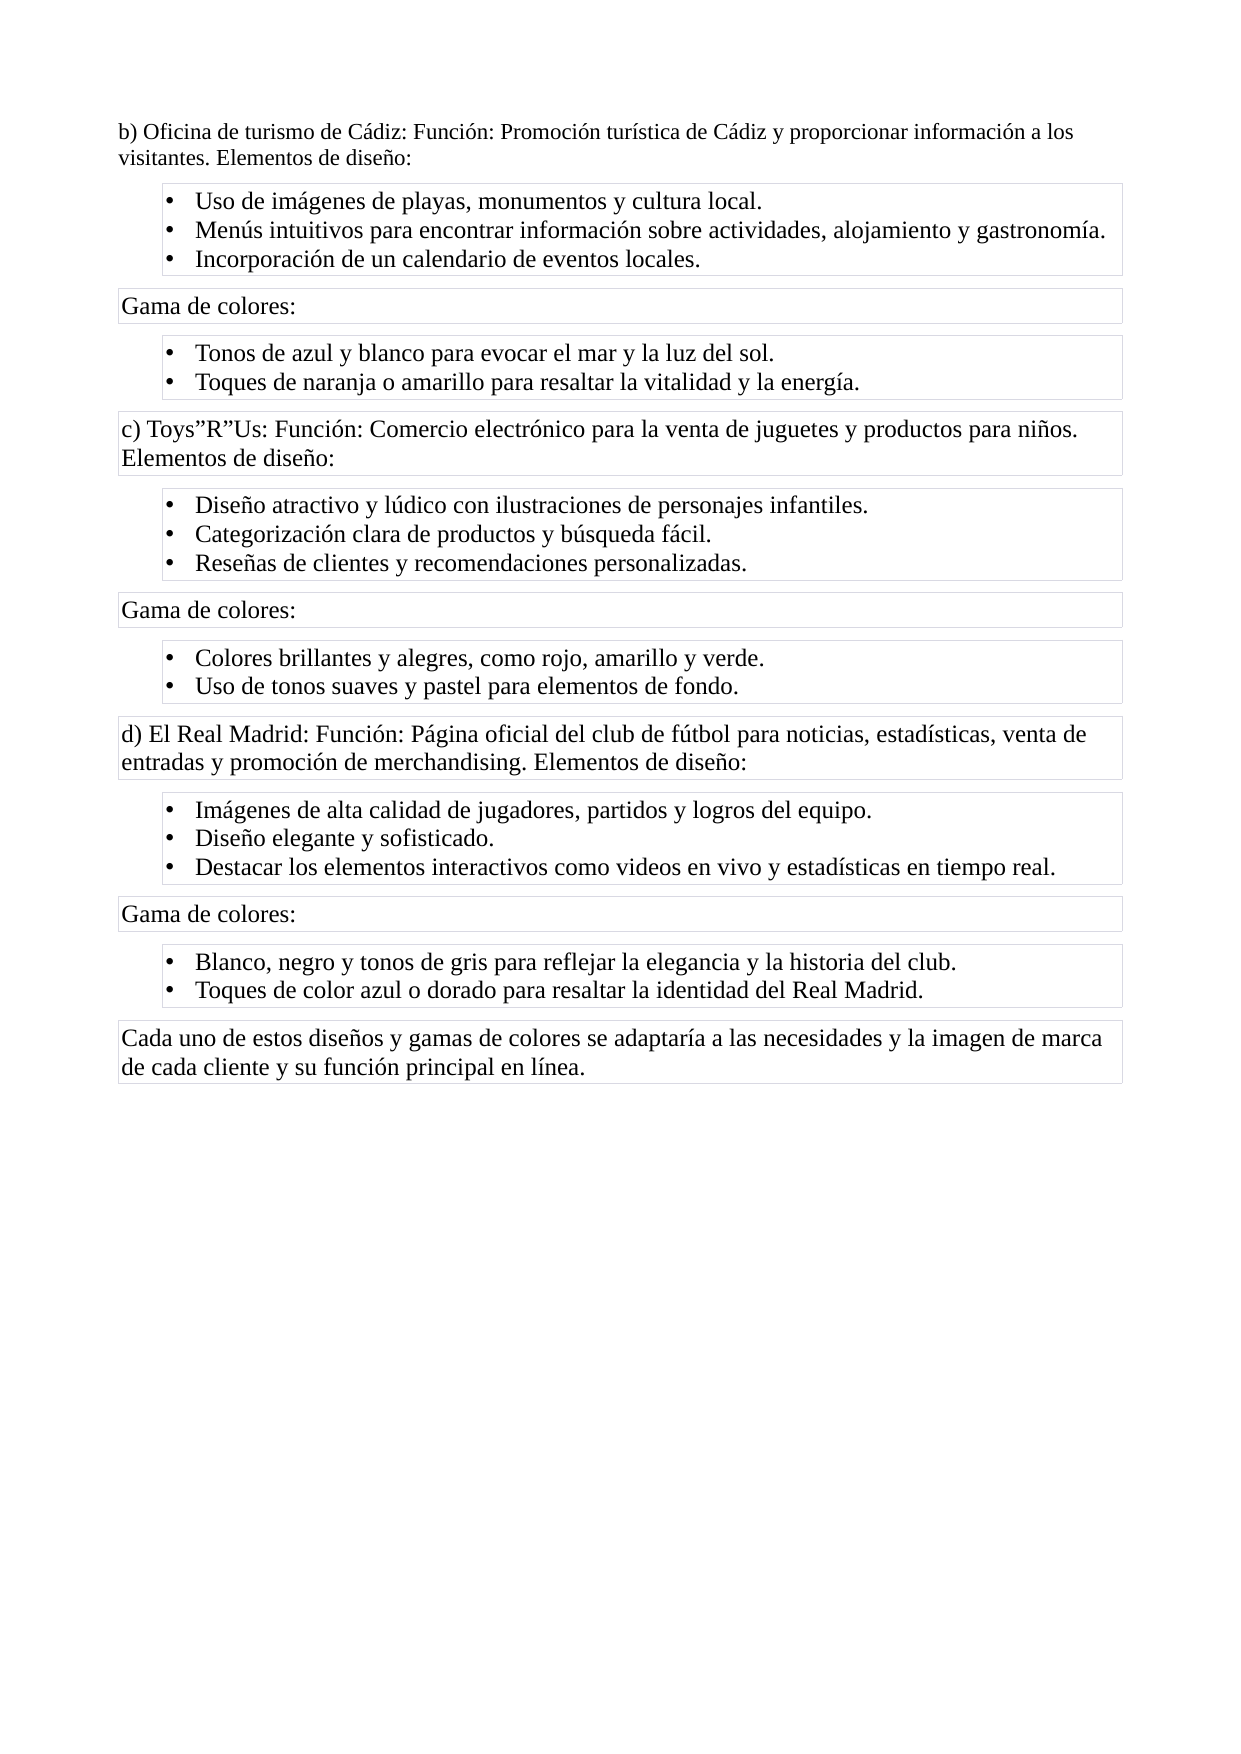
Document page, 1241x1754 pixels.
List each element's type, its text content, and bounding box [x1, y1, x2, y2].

text Gama de colores: [119, 289, 1122, 323]
list Colores brillantes y alegres, como rojo, amarillo y verde. [163, 641, 1122, 668]
text b) Oficina de turismo de Cádiz: Función: Promoción turística de Cádiz y proporcionar información a los visitantes. Elementos de diseño: [118, 118, 1122, 171]
list Categorización clara de productos y búsqueda fácil. [163, 516, 1122, 545]
text d) El Real Madrid: Función: Página oficial del club de fútbol para noticias, estadísticas, venta de entradas y promoción de merchandising. Elementos de diseño: [119, 717, 1122, 779]
list Toques de naranja o amarillo para resaltar la vitalidad y la energía. [163, 364, 1122, 399]
text Cada uno de estos diseños y gamas de colores se adaptaría a las necesidades y la imagen de marca de cada cliente y su función principal en línea. [119, 1021, 1122, 1083]
list Uso de imágenes de playas, monumentos y cultura local. [163, 184, 1122, 212]
list Tonos de azul y blanco para evocar el mar y la luz del sol. [163, 336, 1122, 364]
list Destacar los elementos interactivos como videos en vivo y estadísticas en tiempo real. [163, 849, 1122, 884]
text Gama de colores: [119, 593, 1122, 627]
list Uso de tonos suaves y pastel para elementos de fondo. [163, 668, 1122, 703]
list Diseño atractivo y lúdico con ilustraciones de personajes infantiles. [163, 489, 1122, 516]
list Incorporación de un calendario de eventos locales. [163, 241, 1122, 275]
list Menús intuitivos para encontrar información sobre actividades, alojamiento y gastronomía. [163, 212, 1122, 241]
text Gama de colores: [119, 897, 1122, 931]
list Blanco, negro y tonos de gris para reflejar la elegancia y la historia del club. [163, 945, 1122, 972]
list Reseñas de clientes y recomendaciones personalizadas. [163, 545, 1122, 580]
list Diseño elegante y sofisticado. [163, 820, 1122, 849]
list Toques de color azul o dorado para resaltar la identidad del Real Madrid. [163, 972, 1122, 1007]
text c) Toys”R”Us: Función: Comercio electrónico para la venta de juguetes y productos para niños. Elementos de diseño: [119, 412, 1122, 475]
list Imágenes de alta calidad de jugadores, partidos y logros del equipo. [163, 793, 1122, 820]
